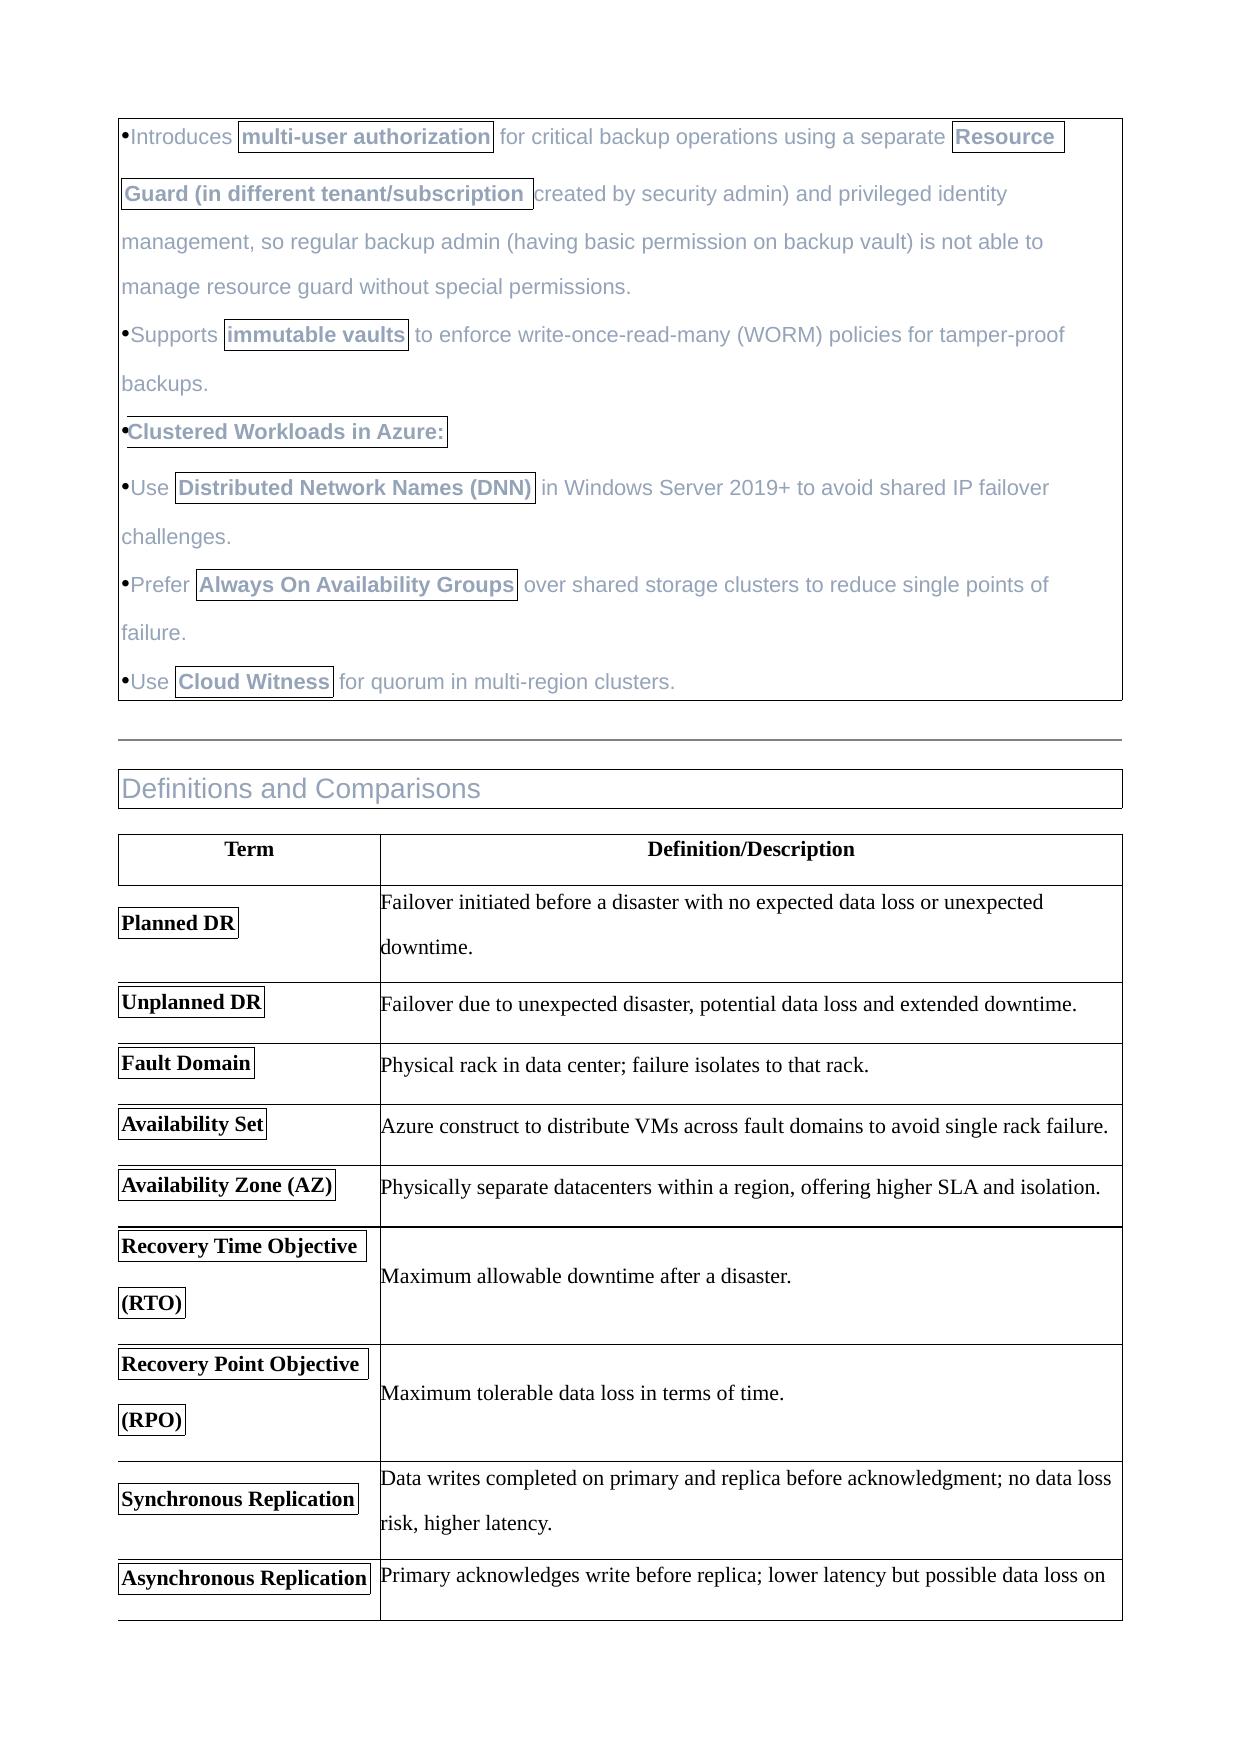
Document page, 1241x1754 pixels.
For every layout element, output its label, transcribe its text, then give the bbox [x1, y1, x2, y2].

list Clustered Workloads in Azure: [119, 413, 1122, 447]
list Use Distributed Network Names (DNN) in Windows Server 2019+ to avoid shared IP failover challenges. [119, 469, 1122, 549]
table_cell Synchronous Replication [118, 1462, 380, 1558]
table_cell Unplanned DR [118, 983, 380, 1043]
table_cell Failover initiated before a disaster with no expected data loss or unexpected downtime. [381, 886, 1122, 982]
table_cell Recovery Time Objective (RTO) [118, 1228, 380, 1344]
table_cell Azure construct to distribute VMs across fault domains to avoid single rack failure. [381, 1105, 1122, 1165]
table_header Term [119, 835, 380, 885]
table_cell Physical rack in data center; failure isolates to that rack. [381, 1044, 1122, 1104]
list Use Cloud Witness for quorum in multi-region clusters. [119, 663, 1122, 700]
list Prefer Always On Availability Groups over shared storage clusters to reduce single points of failure. [119, 566, 1122, 646]
table_cell Fault Domain [118, 1044, 380, 1104]
subtitle Definitions and Comparisons [119, 770, 1122, 808]
table_cell Primary acknowledges write before replica; lower latency but possible data loss on [381, 1560, 1122, 1619]
table_cell Physically separate datacenters within a region, offering higher SLA and isolation. [381, 1166, 1122, 1226]
table_cell Maximum allowable downtime after a disaster. [381, 1228, 1122, 1344]
table_cell Availability Zone (AZ) [118, 1166, 380, 1226]
table_cell Failover due to unexpected disaster, potential data loss and extended downtime. [381, 983, 1122, 1043]
table_cell Data writes completed on primary and replica before acknowledgment; no data loss risk, higher latency. [381, 1462, 1122, 1558]
table_cell Asynchronous Replication [118, 1560, 380, 1619]
table_cell Recovery Point Objective (RPO) [118, 1345, 380, 1461]
table_cell Maximum tolerable data loss in terms of time. [381, 1345, 1122, 1461]
list Supports immutable vaults to enforce write-once-read-many (WORM) policies for tamper-proof backups. [119, 316, 1122, 396]
table_cell Availability Set [118, 1105, 380, 1165]
table_header Definition/Description [381, 835, 1122, 885]
list Introduces multi-user authorization for critical backup operations using a separate Resource Guard (in different tenant/subscription created by security admin) and privileged identity management, so regular backup admin (having basic permission on backup vault) is not able to manage resource guard without special permissions. [119, 119, 1122, 299]
table_cell Planned DR [118, 886, 380, 982]
